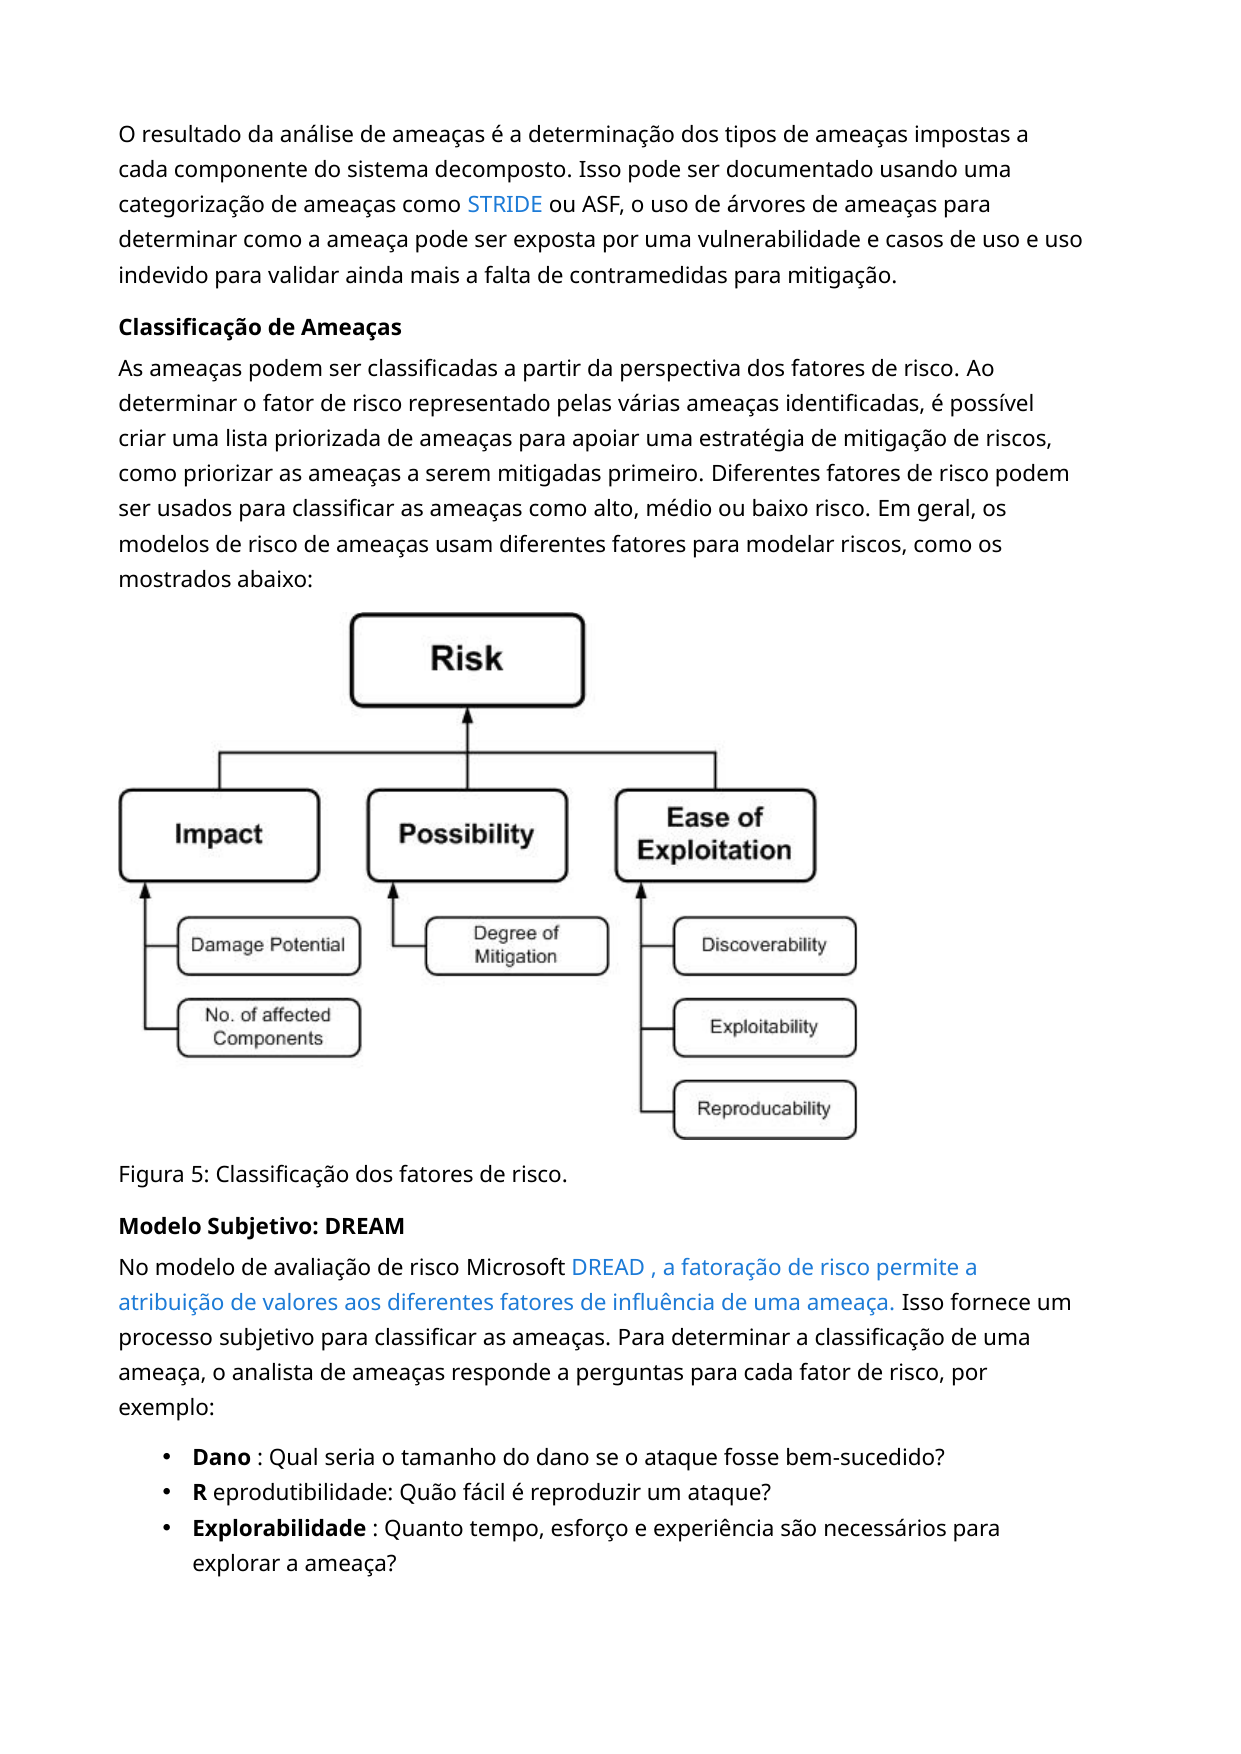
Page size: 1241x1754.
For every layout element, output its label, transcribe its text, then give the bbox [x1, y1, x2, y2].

list Dano : Qual seria o tamanho do dano se o ataque fosse bem-sucedido? [162, 1442, 1084, 1472]
subtitle Classificação de Ameaças [118, 311, 1084, 342]
text No modelo de avaliação de risco Microsoft DREAD , a fatoração de risco permite a atribuição de valores aos diferentes fatores de influência de uma ameaça. Isso fornece um processo subjetivo para classificar as ameaças. Para determinar a classificação de uma ameaça, o analista de ameaças responde a perguntas para cada fator de risco, por exemplo: [118, 1251, 1084, 1422]
subtitle Modelo Subjetivo: DREAM [118, 1210, 1084, 1241]
text As ameaças podem ser classificadas a partir da perspectiva dos fatores de risco. Ao determinar o fator de risco representado pelas várias ameaças identificadas, é possível criar uma lista priorizada de ameaças para apoiar uma estratégia de mitigação de riscos, como priorizar as ameaças a serem mitigadas primeiro. Diferentes fatores de risco podem ser usados ​​para classificar as ameaças como alto, médio ou baixo risco. Em geral, os modelos de risco de ameaças usam diferentes fatores para modelar riscos, como os mostrados abaixo: [118, 352, 1084, 594]
list Explorabilidade : Quanto tempo, esforço e experiência são necessários para explorar a ameaça? [162, 1512, 1084, 1578]
list R eprodutibilidade: Quão fácil é reproduzir um ataque? [162, 1477, 1084, 1507]
text O resultado da análise de ameaças é a determinação dos tipos de ameaças impostas a cada componente do sistema decomposto. Isso pode ser documentado usando uma categorização de ameaças como STRIDE ou ASF, o uso de árvores de ameaças para determinar como a ameaça pode ser exposta por uma vulnerabilidade e casos de uso e uso indevido para validar ainda mais a falta de contramedidas para mitigação. [118, 118, 1084, 289]
text Figura 5: Classificação dos fatores de risco. [118, 1158, 1084, 1189]
picture [118, 612, 858, 1140]
